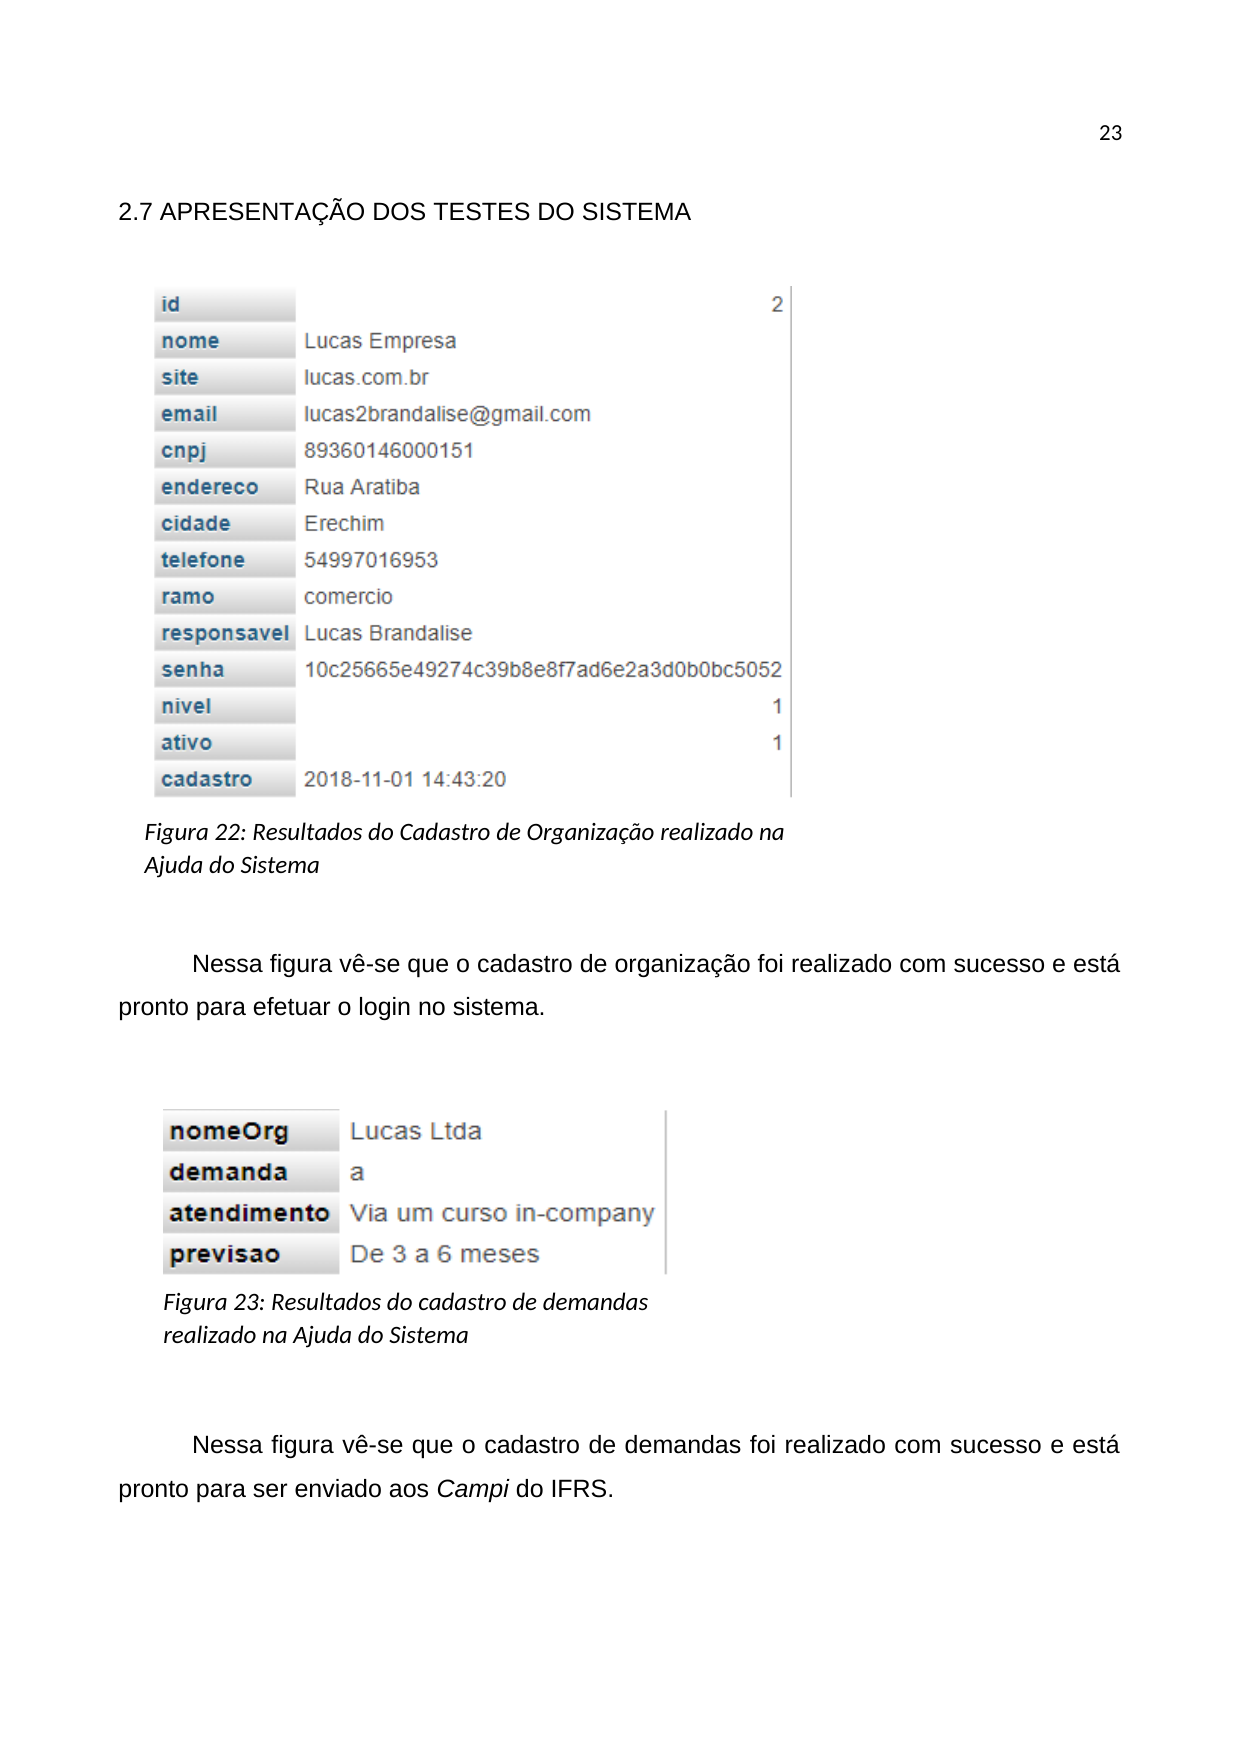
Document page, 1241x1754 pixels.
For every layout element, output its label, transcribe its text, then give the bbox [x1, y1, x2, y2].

subtitle 2.7 Apresentação dos Testes do Sistema [118, 196, 1122, 225]
picture [153, 286, 792, 802]
text Figura 23: Resultados do cadastro de demandas realizado na Ajuda do Sistema [163, 1278, 685, 1350]
text Nessa figura vê-se que o cadastro de organização foi realizado com sucesso e está pronto para efetuar o login no sistema. [118, 949, 1122, 1021]
text Figura 22: Resultados do Cadastro de Organização realizado na Ajuda do Sistema [144, 299, 801, 880]
picture [163, 1109, 686, 1278]
text Nessa figura vê-se que o cadastro de demandas foi realizado com sucesso e está pronto para ser enviado aos Campi do IFRS. [118, 1430, 1122, 1502]
